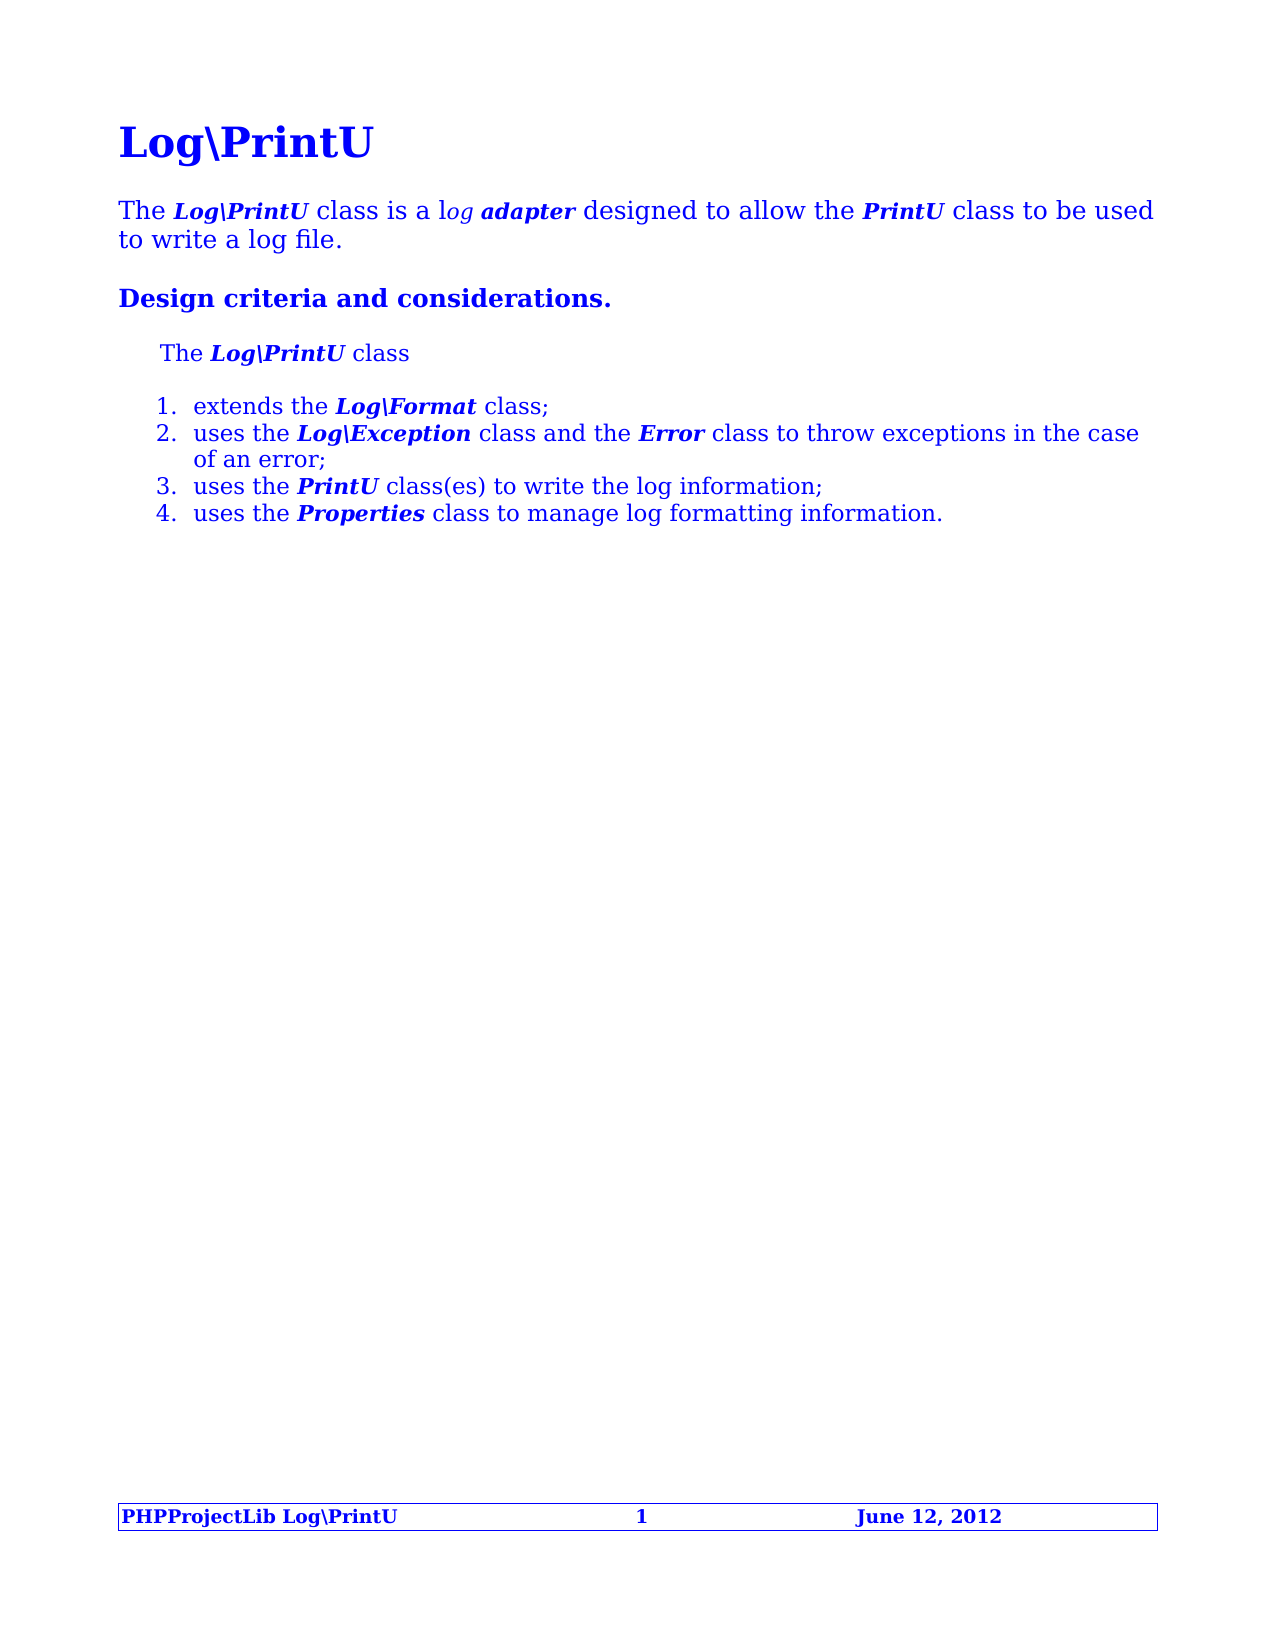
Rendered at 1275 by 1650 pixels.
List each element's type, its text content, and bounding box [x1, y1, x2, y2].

list uses the PrintU class(es) to write the log information; [156, 473, 1157, 500]
list uses the Properties class to manage log formatting information. [156, 500, 1157, 526]
title Log\PrintU [118, 118, 1157, 167]
list extends the Log\Format class; [156, 393, 1157, 420]
text The Log\PrintU class [159, 340, 1157, 366]
text The Log\PrintU class is a log adapter designed to allow the PrintU class to be used to write a log file. [118, 196, 1157, 254]
list uses the Log\Exception class and the Error class to throw exceptions in the case of an error; [156, 420, 1157, 473]
title Design criteria and considerations. [118, 284, 1157, 313]
